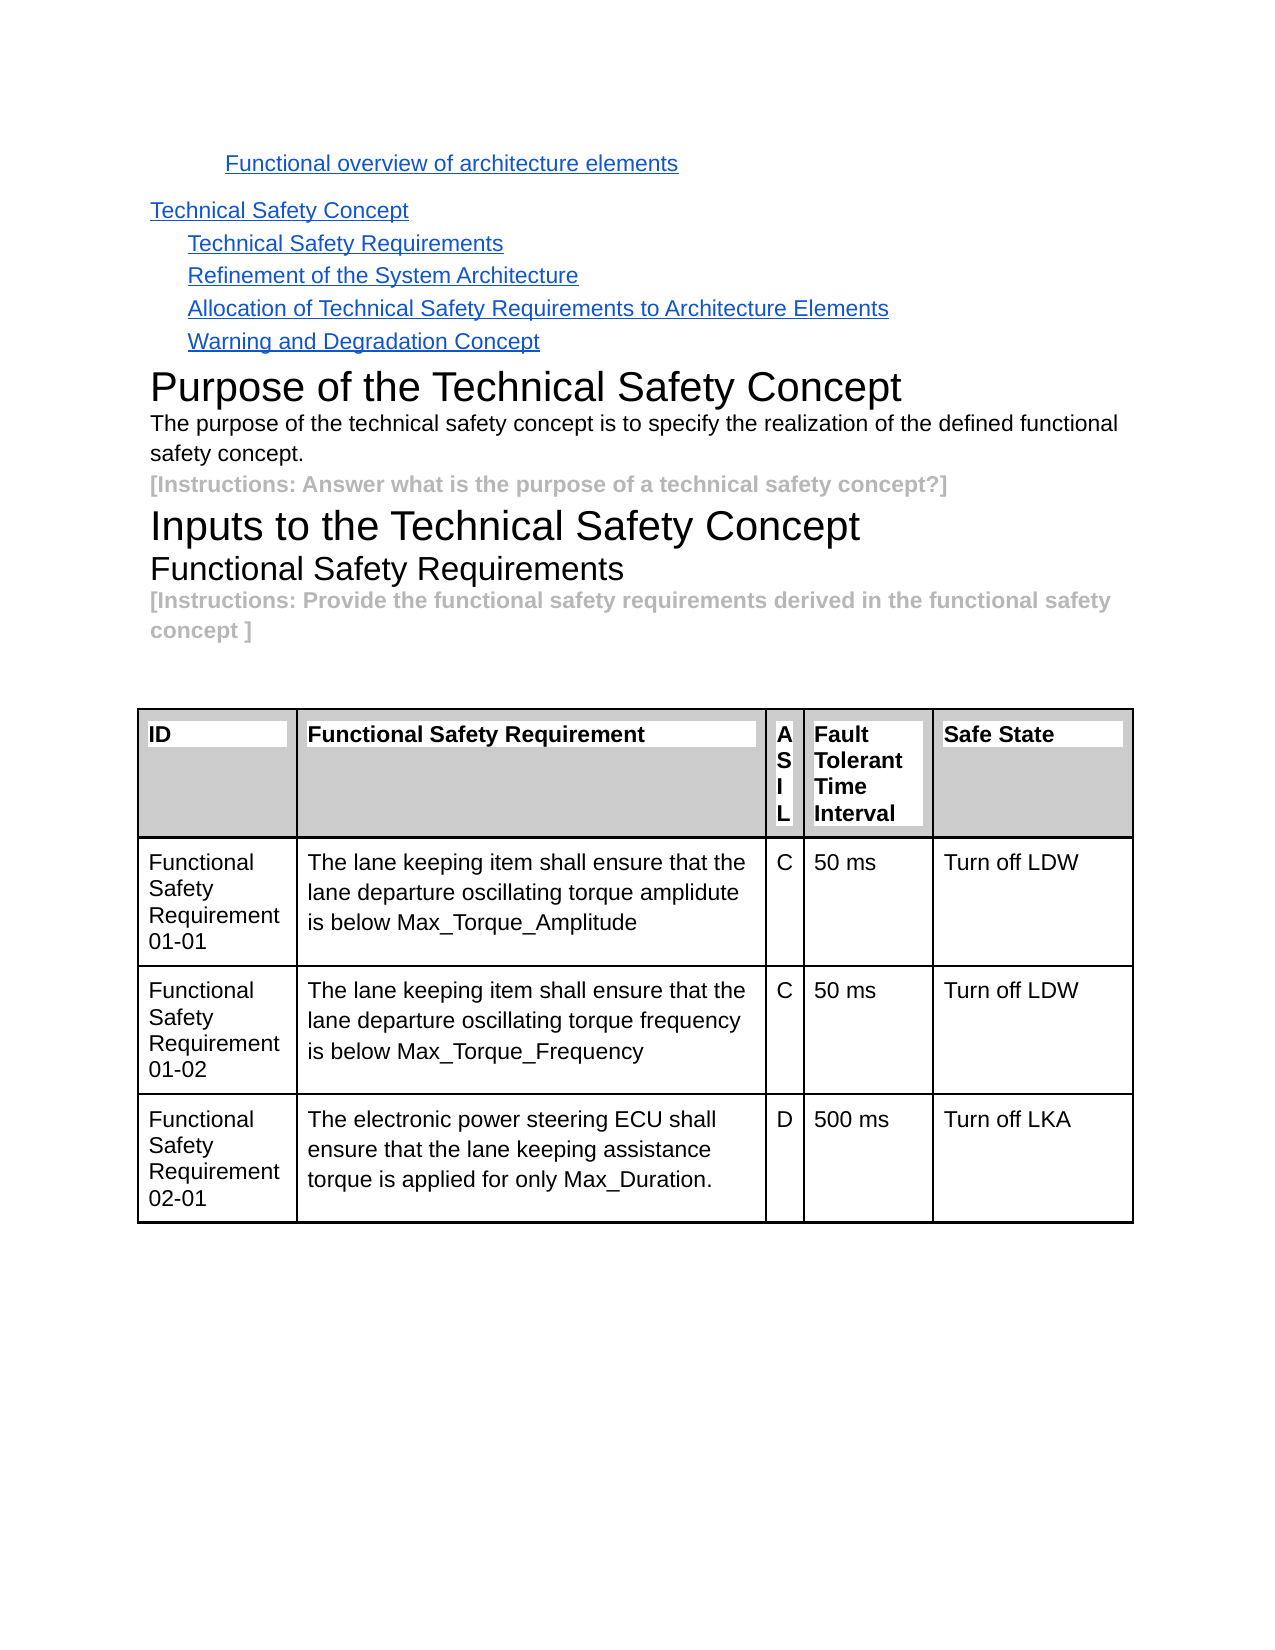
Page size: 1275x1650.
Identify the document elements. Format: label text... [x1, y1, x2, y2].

table_header Functional Safety Requirement [298, 710, 765, 836]
subtitle Functional Safety Requirements [150, 549, 1125, 587]
table_cell The electronic power steering ECU shall ensure that the lane keeping assistance torque is applied for only Max_Duration. [298, 1095, 765, 1221]
table_header Fault Tolerant Time Interval [805, 710, 932, 836]
table_header ASIL [767, 710, 803, 836]
text Technical Safety Concept [150, 197, 1125, 223]
table_cell 50 ms [805, 839, 932, 965]
text [Instructions: Provide the functional safety requirements derived in the functional safety concept ] [150, 587, 1125, 644]
table_cell Functional Safety Requirement 02-01 [139, 1095, 296, 1221]
table_cell 500 ms [805, 1095, 932, 1221]
table_header ID [139, 710, 296, 836]
subtitle Purpose of the Technical Safety Concept [150, 362, 1125, 410]
text The purpose of the technical safety concept is to specify the realization of the defined functional safety concept. [150, 410, 1125, 467]
text Technical Safety Requirements [187, 230, 1125, 256]
table_header Safe State [934, 710, 1132, 836]
text Functional overview of architecture elements [225, 150, 1125, 176]
table_cell D [767, 1095, 803, 1221]
table_cell C [767, 967, 803, 1093]
text [Instructions: Answer what is the purpose of a technical safety concept?] [150, 471, 1125, 497]
text Allocation of Technical Safety Requirements to Architecture Elements [187, 295, 1125, 321]
text Warning and Degradation Concept [187, 328, 1125, 354]
table_cell Turn off LDW [934, 839, 1132, 965]
table_cell Turn off LKA [934, 1095, 1132, 1221]
subtitle Inputs to the Technical Safety Concept [150, 501, 1125, 549]
table_cell The lane keeping item shall ensure that the lane departure oscillating torque amplidute is below Max_Torque_Amplitude [298, 839, 765, 965]
table_cell The lane keeping item shall ensure that the lane departure oscillating torque frequency is below Max_Torque_Frequency [298, 967, 765, 1093]
table_cell Functional Safety Requirement 01-02 [139, 967, 296, 1093]
text Refinement of the System Architecture [187, 262, 1125, 289]
table_cell C [767, 839, 803, 965]
table_cell Functional Safety Requirement 01-01 [139, 839, 296, 965]
table_cell 50 ms [805, 967, 932, 1093]
table_cell Turn off LDW [934, 967, 1132, 1093]
